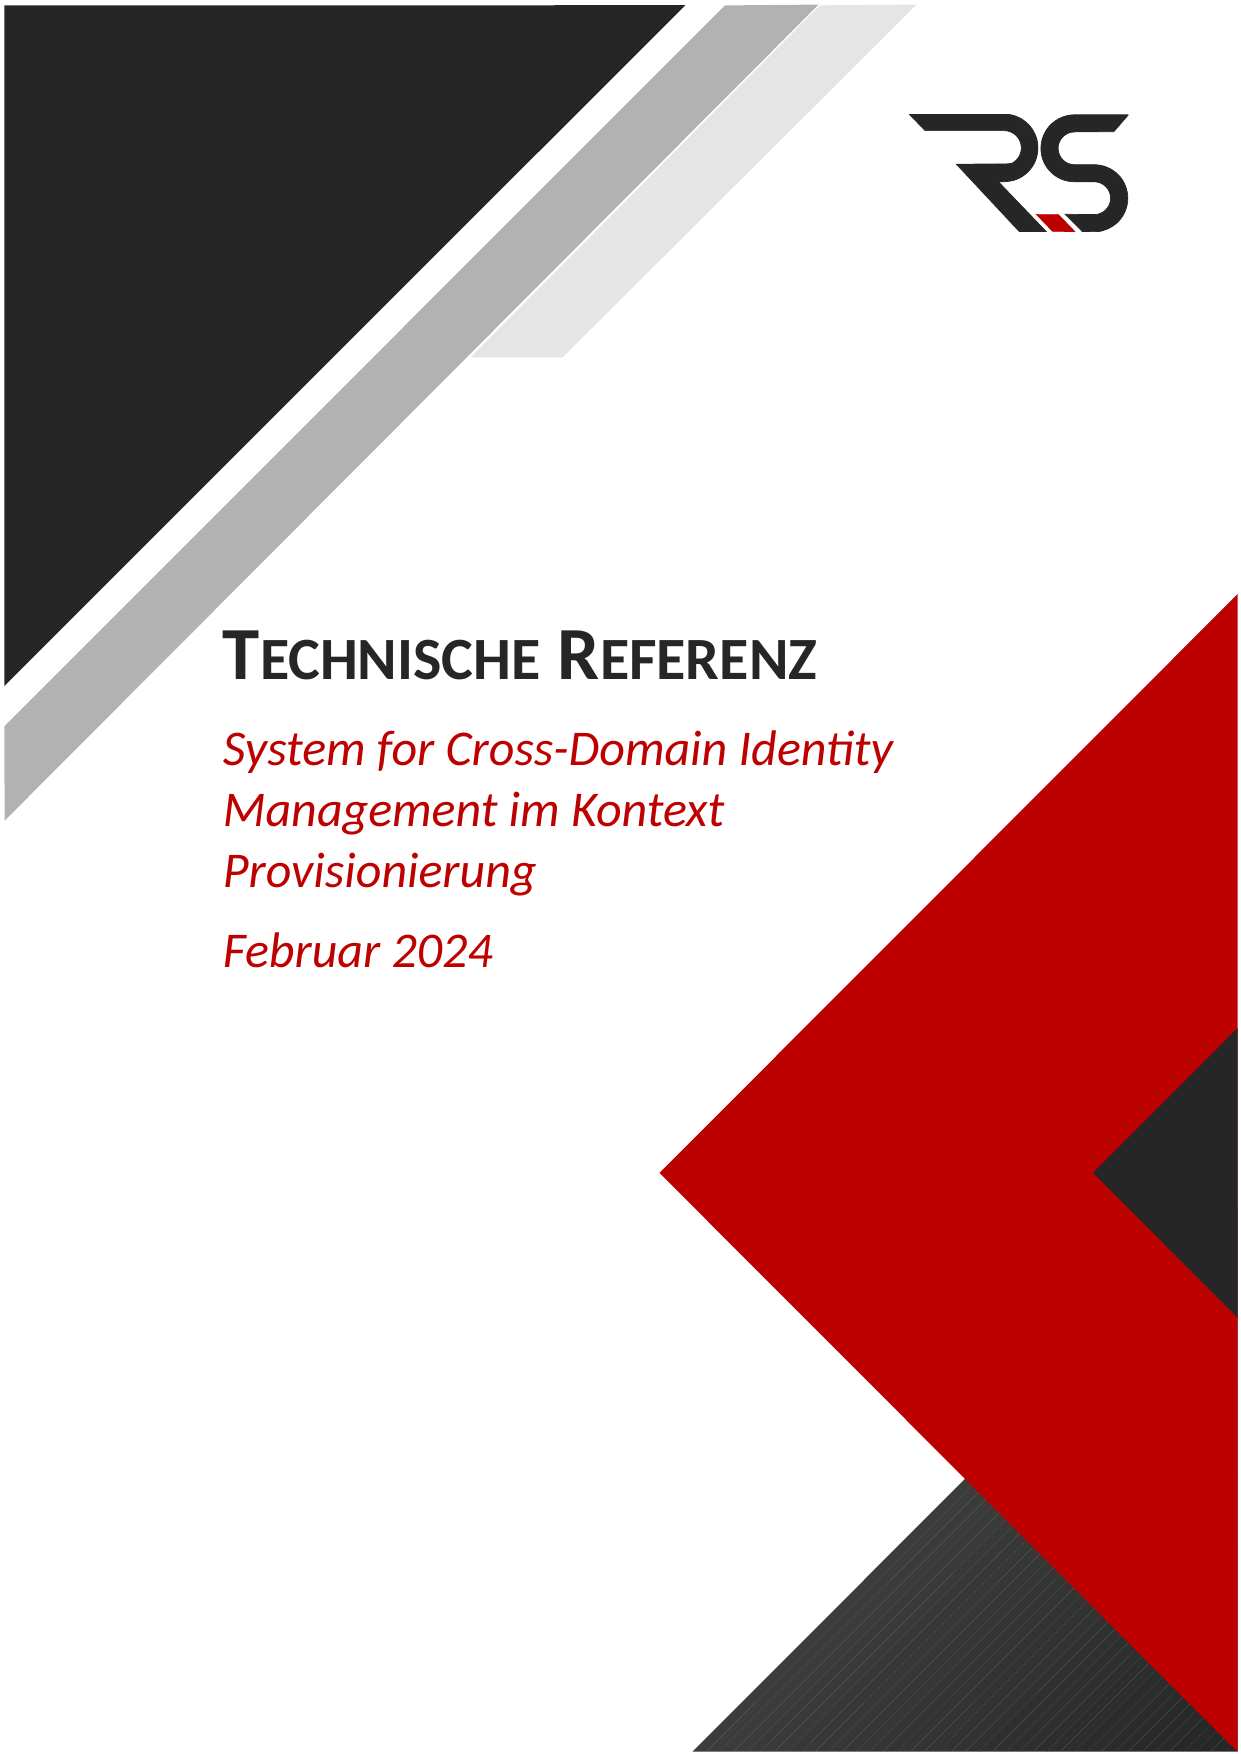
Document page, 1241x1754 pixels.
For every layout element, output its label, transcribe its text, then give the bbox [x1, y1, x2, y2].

title Technische Referenz [223, 606, 1165, 698]
subtitle System for Cross-Domain Identity Management im Kontext Provisionierung [223, 717, 1025, 900]
subtitle Februar 2024 [223, 919, 912, 980]
